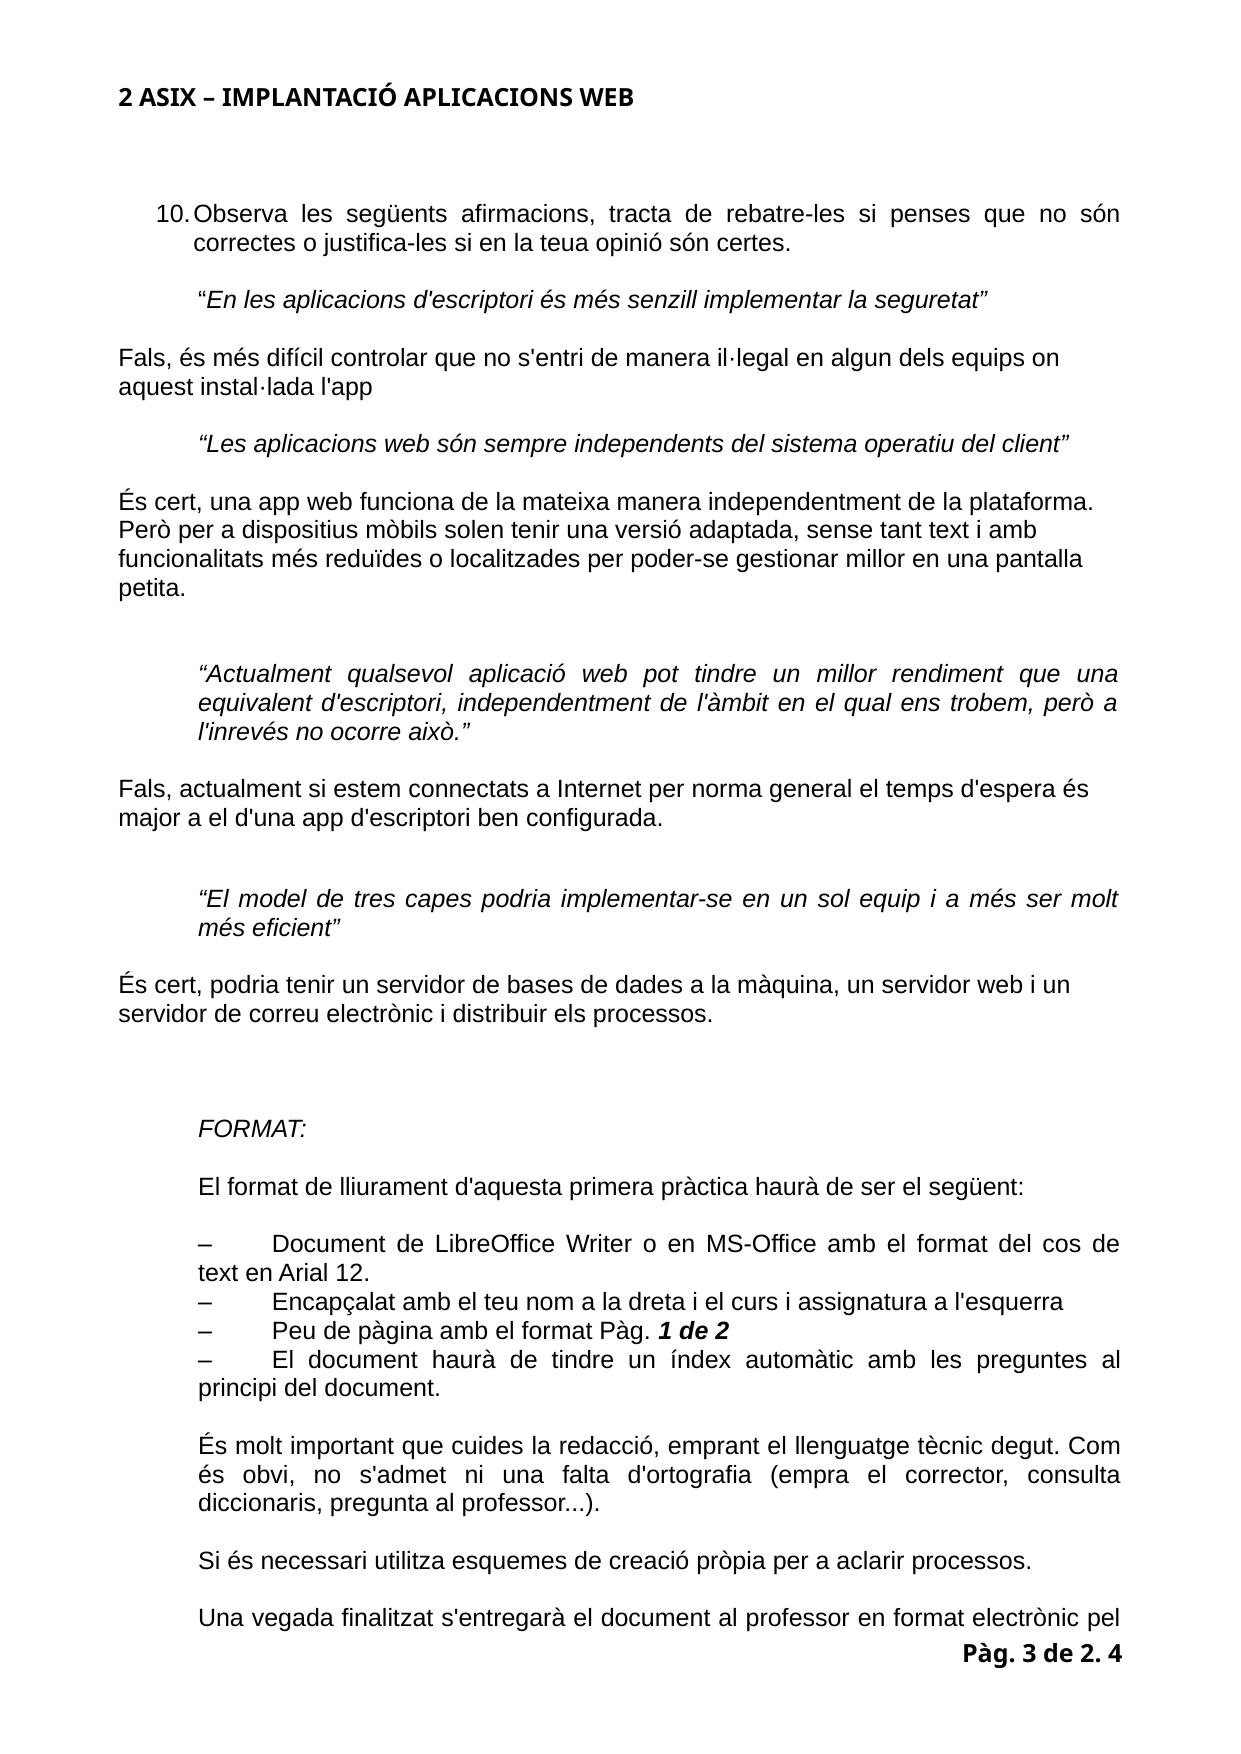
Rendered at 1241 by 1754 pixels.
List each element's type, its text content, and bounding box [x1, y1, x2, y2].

list El document haurà de tindre un índex automàtic amb les preguntes al principi del document. [198, 1344, 1122, 1402]
text “En les aplicacions d'escriptori és més senzill implementar la seguretat” [198, 285, 1122, 314]
text És molt important que cuides la redacció, emprant el llenguatge tècnic degut. Com és obvi, no s'admet ni una falta d'ortografia (empra el corrector, consulta diccionaris, pregunta al professor...). [198, 1431, 1122, 1517]
list Peu de pàgina amb el format Pàg. 1 de 2 [198, 1316, 1122, 1344]
text Una vegada finalitzat s'entregarà el document al professor en format electrònic pel [198, 1603, 1122, 1632]
text “El model de tres capes podria implementar-se en un sol equip i a més ser molt més eficient” [198, 884, 1122, 942]
text FORMAT: [198, 1114, 1122, 1143]
text “Actualment qualsevol aplicació web pot tindre un millor rendiment que una equivalent d'escriptori, independentment de l'àmbit en el qual ens trobem, però a l'inrevés no ocorre això.” [198, 659, 1122, 745]
list Observa les següents afirmacions, tracta de rebatre-les si penses que no són correctes o justifica-les si en la teua opinió són certes. [156, 199, 1122, 257]
text “Les aplicacions web són sempre independents del sistema operatiu del client” [198, 429, 1122, 458]
text Fals, és més difícil controlar que no s'entri de manera il·legal en algun dels equips on aquest instal·lada l'app [118, 343, 1122, 400]
list Encapçalat amb el teu nom a la dreta i el curs i assignatura a l'esquerra [198, 1287, 1122, 1316]
text És cert, una app web funciona de la mateixa manera independentment de la plataforma. Però per a dispositius mòbils solen tenir una versió adaptada, sense tant text i amb funcionalitats més reduïdes o localitzades per poder-se gestionar millor en una pantalla petita. [118, 487, 1122, 602]
text És cert, podria tenir un servidor de bases de dades a la màquina, un servidor web i un servidor de correu electrònic i distribuir els processos. [118, 942, 1122, 1028]
text El format de lliurament d'aquesta primera pràctica haurà de ser el següent: [198, 1172, 1122, 1201]
list Document de LibreOffice Writer o en MS-Office amb el format del cos de text en Arial 12. [198, 1229, 1122, 1287]
text Fals, actualment si estem connectats a Internet per norma general el temps d'espera és major a el d'una app d'escriptori ben configurada. [118, 745, 1122, 832]
text Si és necessari utilitza esquemes de creació pròpia per a aclarir processos. [198, 1546, 1122, 1575]
